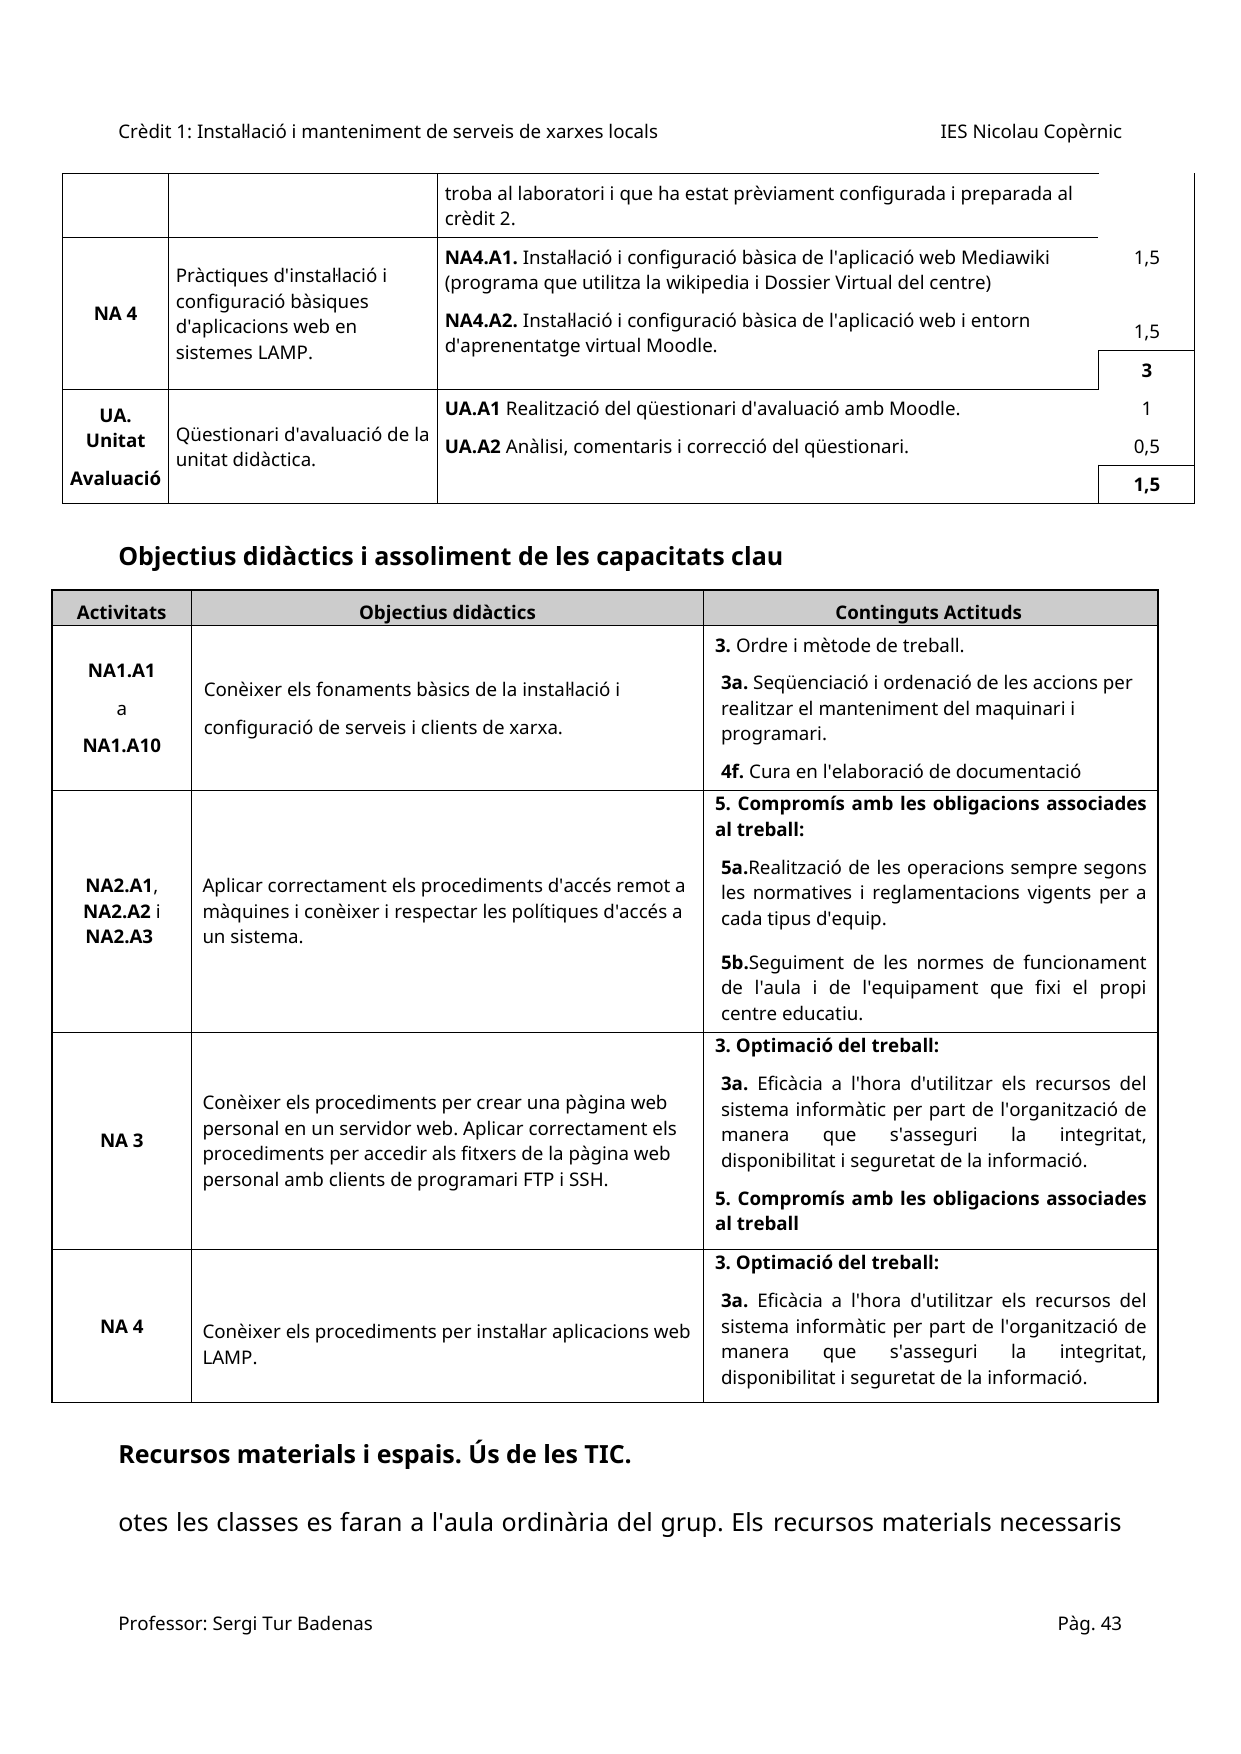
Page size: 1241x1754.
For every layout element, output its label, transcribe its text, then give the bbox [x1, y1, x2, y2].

table_cell NA2.A1, NA2.A2 i NA2.A3 [53, 791, 191, 1032]
table_cell [1099, 173, 1194, 237]
text Objectius didàctics i assoliment de les capacitats clau [118, 538, 1122, 572]
text otes les classes es faran a l'aula ordinària del grup. Els recursos materials necessaris [118, 1505, 1122, 1539]
table_cell [169, 174, 437, 237]
table_cell 5. Compromís amb les obligacions associades al treball: 5a.Realització de les operacions sempre segons les normatives i reglamentacions vigents per a cada tipus d'equip. 5b.Seguiment de les normes de funcionament de l'aula i de l'equipament que fixi el propi centre educatiu. [704, 791, 1157, 1032]
table_cell Conèixer els procediments per crear una pàgina web personal en un servidor web. Aplicar correctament els procediments per accedir als fitxers de la pàgina web personal amb clients de programari FTP i SSH. [192, 1033, 703, 1248]
table_header 1 0,5 [1099, 389, 1194, 464]
table_cell 3. Optimació del treball: 3a. Eficàcia a l'hora d'utilitzar els recursos del sistema informàtic per part de l'organització de manera que s'asseguri la integritat, disponibilitat i seguretat de la informació. [704, 1250, 1157, 1402]
table_cell Qüestionari d'avaluació de la unitat didàctica. [169, 390, 437, 503]
table_cell NA 4 [63, 238, 168, 389]
table_cell 3. Ordre i mètode de treball. 3a. Seqüenciació i ordenació de les accions per realitzar el manteniment del maquinari i programari. 4f. Cura en l'elaboració de documentació [704, 626, 1157, 789]
table_cell Conèixer els fonaments bàsics de la instal·lació i configuració de serveis i clients de xarxa. [192, 626, 703, 789]
table_cell NA4.A1. Instal·lació i configuració bàsica de l'aplicació web Mediawiki (programa que utilitza la wikipedia i Dossier Virtual del centre) NA4.A2. Instal·lació i configuració bàsica de l'aplicació web i entorn d'aprenentatge virtual Moodle. [438, 237, 1099, 389]
table_cell 3 [1099, 351, 1194, 389]
table_cell Aplicar correctament els procediments d'accés remot a màquines i conèixer i respectar les polítiques d'accés a un sistema. [192, 791, 703, 1032]
table_cell 1,5 [1099, 466, 1194, 503]
table_cell NA 3 [53, 1033, 191, 1248]
table_cell UA.A1 Realització del qüestionari d'avaluació amb Moodle. UA.A2 Anàlisi, comentaris i correcció del qüestionari. [438, 390, 1099, 503]
table_cell NA1.A1 a NA1.A10 [53, 626, 191, 789]
table_header Continguts Actituds [704, 591, 1157, 625]
table_cell NA 4 [53, 1250, 191, 1402]
table_cell Pràctiques d'instal·lació i configuració bàsiques d'aplicacions web en sistemes LAMP. [169, 238, 437, 389]
table_cell Conèixer els procediments per instal·lar aplicacions web LAMP. [192, 1250, 703, 1402]
table_cell troba al laboratori i que ha estat prèviament configurada i preparada al crèdit 2. [438, 174, 1099, 237]
text Recursos materials i espais. Ús de les TIC. [118, 1437, 1122, 1471]
table_header Objectius didàctics [192, 591, 703, 625]
table_cell 3. Optimació del treball: 3a. Eficàcia a l'hora d'utilitzar els recursos del sistema informàtic per part de l'organització de manera que s'asseguri la integritat, disponibilitat i seguretat de la informació. 5. Compromís amb les obligacions associades al treball [704, 1033, 1157, 1248]
table_cell UA. Unitat Avaluació [63, 390, 168, 503]
table_cell [63, 174, 168, 237]
table_header Activitats [53, 591, 191, 625]
table_header 1,5 1,5 [1099, 237, 1194, 350]
